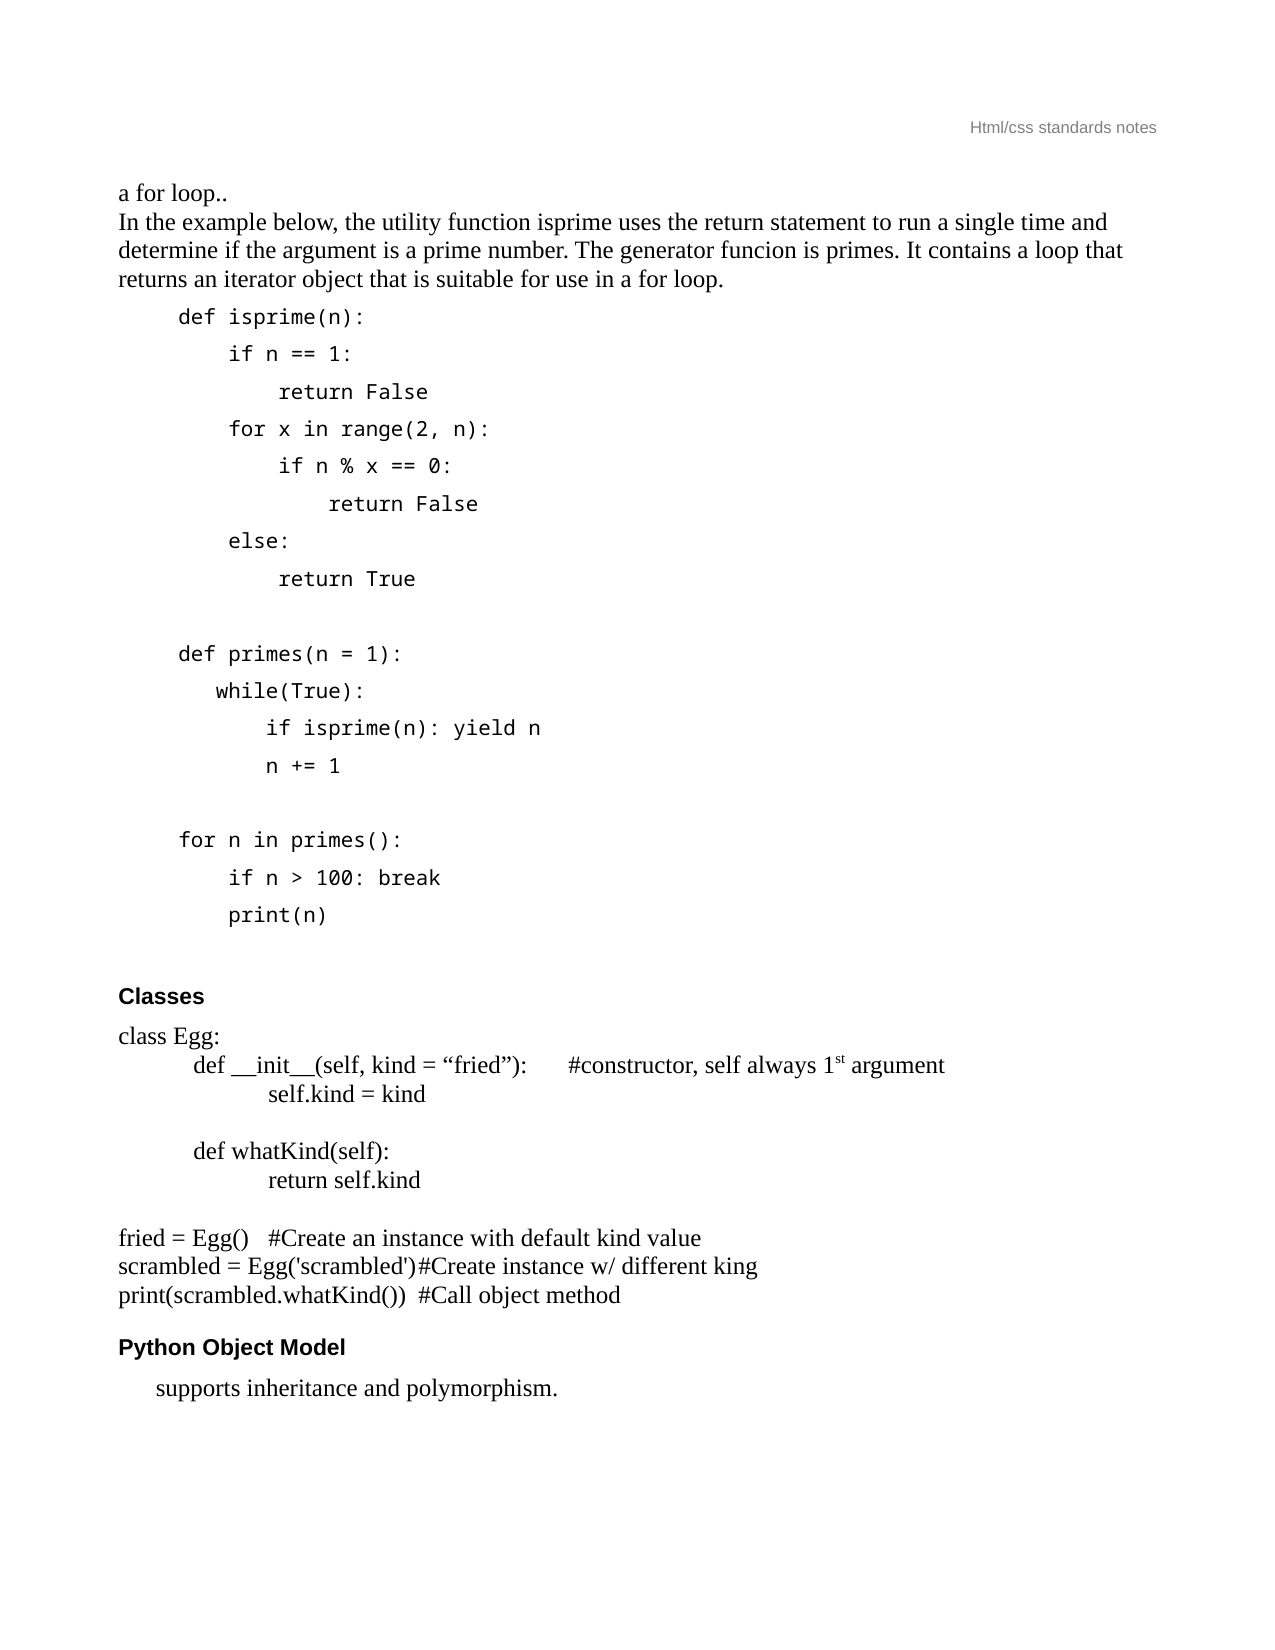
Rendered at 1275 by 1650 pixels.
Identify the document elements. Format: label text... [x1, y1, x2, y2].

text n += 1 [178, 751, 1157, 779]
text if n == 1: [178, 339, 1157, 368]
text def isprime(n): [178, 302, 1157, 331]
text def __init__(self, kind = “fried”): #constructor, self always 1st argument [118, 1050, 1157, 1079]
text print(n) [178, 900, 1157, 929]
text self.kind = kind [118, 1079, 1157, 1108]
text fried = Egg() #Create an instance with default kind value [118, 1223, 1157, 1251]
subtitle Classes [118, 983, 1157, 1009]
text for x in range(2, n): [178, 414, 1157, 443]
text if n > 100: break [178, 863, 1157, 891]
text def whatKind(self): [118, 1136, 1157, 1165]
text scrambled = Egg('scrambled') #Create instance w/ different king [118, 1251, 1157, 1280]
text for n in primes(): [178, 826, 1157, 854]
text if n % x == 0: [178, 452, 1157, 480]
text return False [178, 377, 1157, 405]
text return True [178, 564, 1157, 592]
text if isprime(n): yield n [178, 713, 1157, 742]
text def primes(n = 1): [178, 639, 1157, 667]
text else: [178, 526, 1157, 555]
text while(True): [178, 676, 1157, 704]
text a for loop.. [118, 178, 1157, 207]
text return False [178, 489, 1157, 517]
text print(scrambled.whatKind()) #Call object method [118, 1280, 1157, 1309]
text class Egg: [118, 1021, 1157, 1050]
subtitle Python Object Model [118, 1334, 1157, 1360]
text return self.kind [118, 1165, 1157, 1194]
text In the example below, the utility function isprime uses the return statement to run a single time and determine if the argument is a prime number. The generator funcion is primes. It contains a loop that returns an iterator object that is suitable for use in a for loop. [118, 207, 1157, 293]
text supports inheritance and polymorphism. [156, 1373, 1157, 1402]
